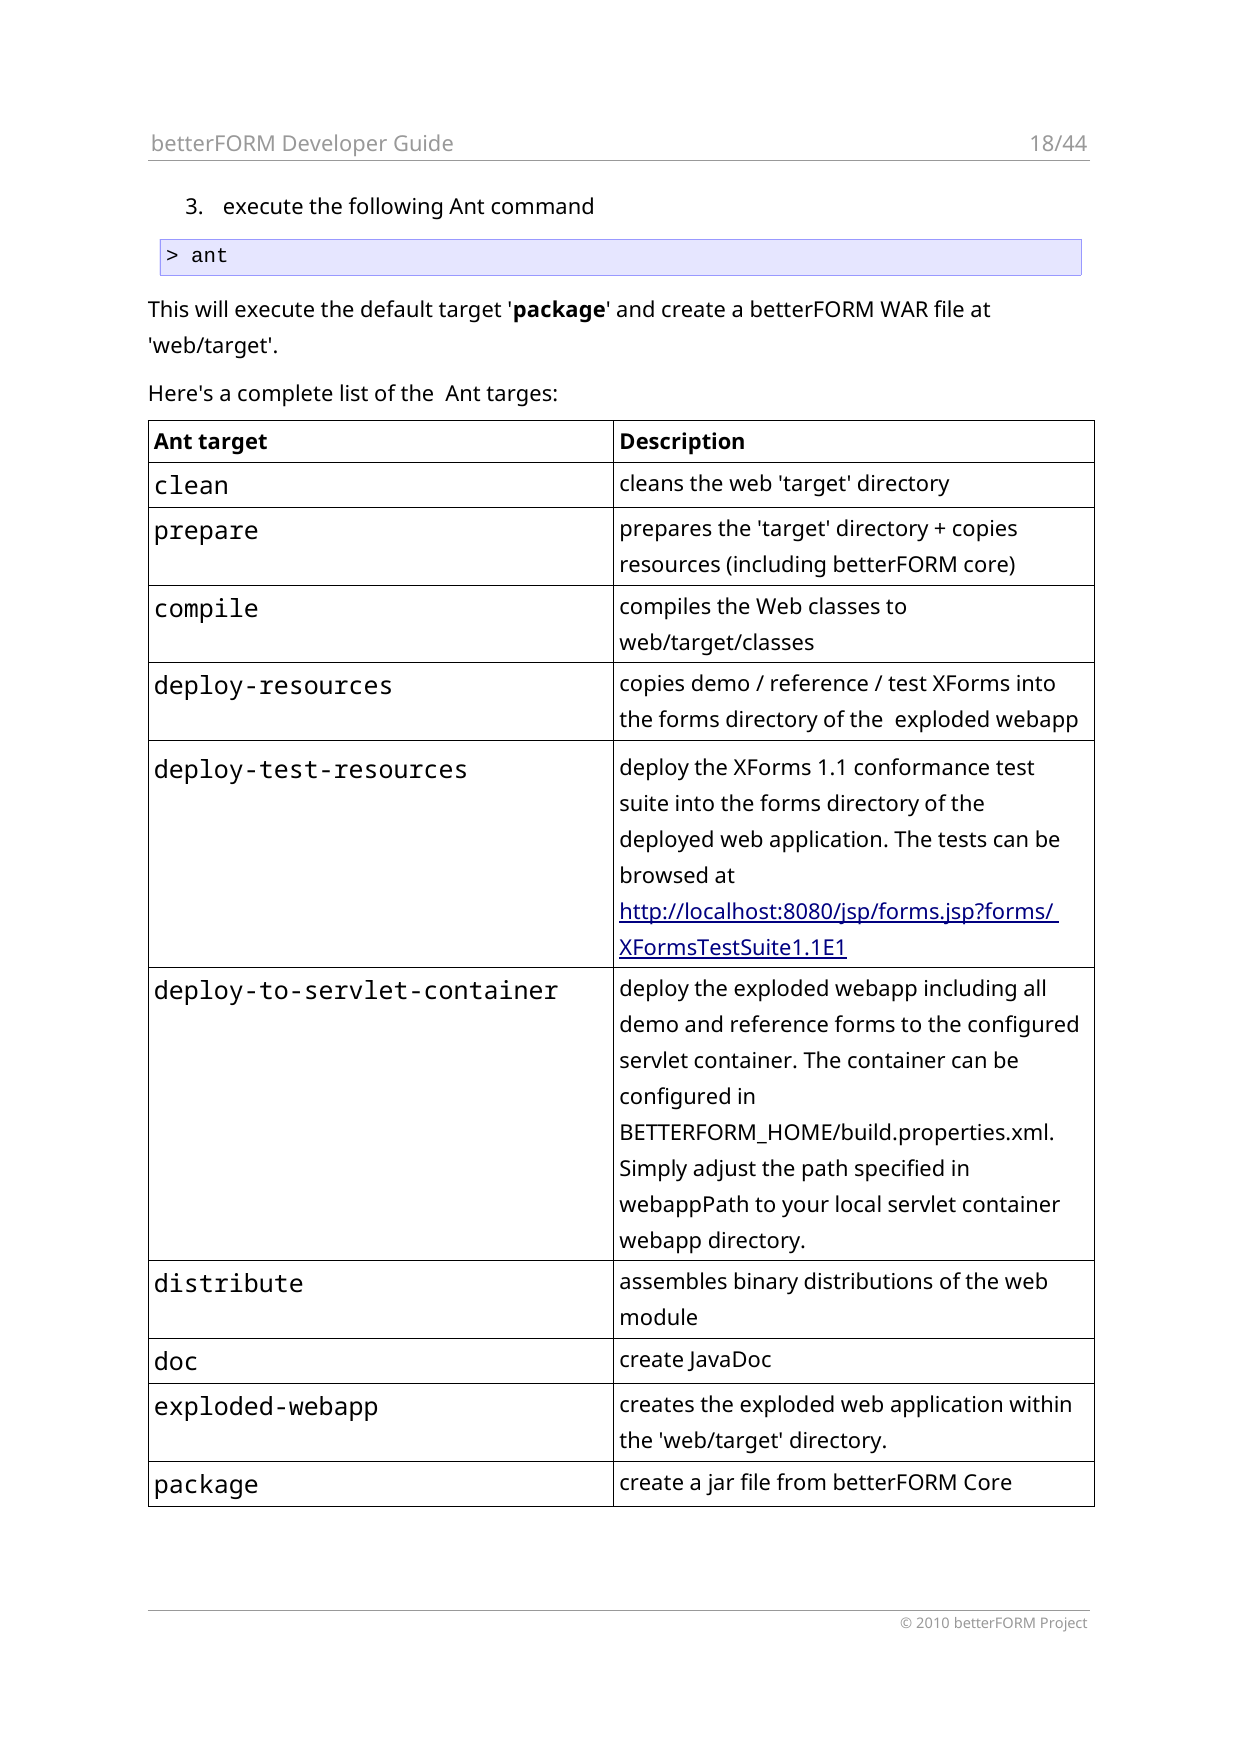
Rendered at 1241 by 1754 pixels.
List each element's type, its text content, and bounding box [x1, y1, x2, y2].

table_cell assembles binary distributions of the web module [614, 1261, 1094, 1338]
table_cell copies demo / reference / test XForms into the forms directory of the exploded webapp [614, 663, 1094, 740]
text This will execute the default target 'package' and create a betterFORM WAR file at 'web/target'. [148, 294, 1090, 359]
table_cell creates the exploded web application within the 'web/target' directory. [614, 1384, 1094, 1461]
table_cell deploy the XForms 1.1 conformance test suite into the forms directory of the deployed web application. The tests can be browsed at http://localhost:8080/jsp/forms.jsp?forms/ XFormsTestSuite1.1E1 [614, 741, 1094, 967]
table_cell cleans the web 'target' directory [614, 463, 1094, 507]
table_cell clean [149, 463, 613, 507]
table_cell compile [149, 586, 613, 662]
table_cell compiles the Web classes to web/target/classes [614, 586, 1094, 662]
table_cell prepare [149, 508, 613, 585]
table_cell create a jar file from betterFORM Core [614, 1462, 1094, 1506]
table_cell package [149, 1462, 613, 1506]
table_cell create JavaDoc [614, 1339, 1094, 1383]
table_cell doc [149, 1339, 613, 1383]
text > ant [161, 240, 1081, 275]
table_cell deploy-resources [149, 663, 613, 740]
table_header Description [614, 421, 1094, 462]
table_cell deploy-to-servlet-container [149, 968, 613, 1260]
table_cell deploy-test-resources [149, 741, 613, 967]
table_cell prepares the 'target' directory + copies resources (including betterFORM core) [614, 508, 1094, 585]
text Here's a complete list of the Ant targes: [148, 378, 1090, 408]
table_cell deploy the exploded webapp including all demo and reference forms to the configured servlet container. The con­tainer can be confi­gured in BETTERFORM_HOME/build.properties.xml. Simply adjust the path specified in webappPath to your local servlet container webapp directory. [614, 968, 1094, 1260]
list execute the following Ant command [185, 191, 1090, 221]
table_cell distribute [149, 1261, 613, 1338]
table_header Ant target [149, 421, 613, 462]
table_cell exploded-webapp [149, 1384, 613, 1461]
